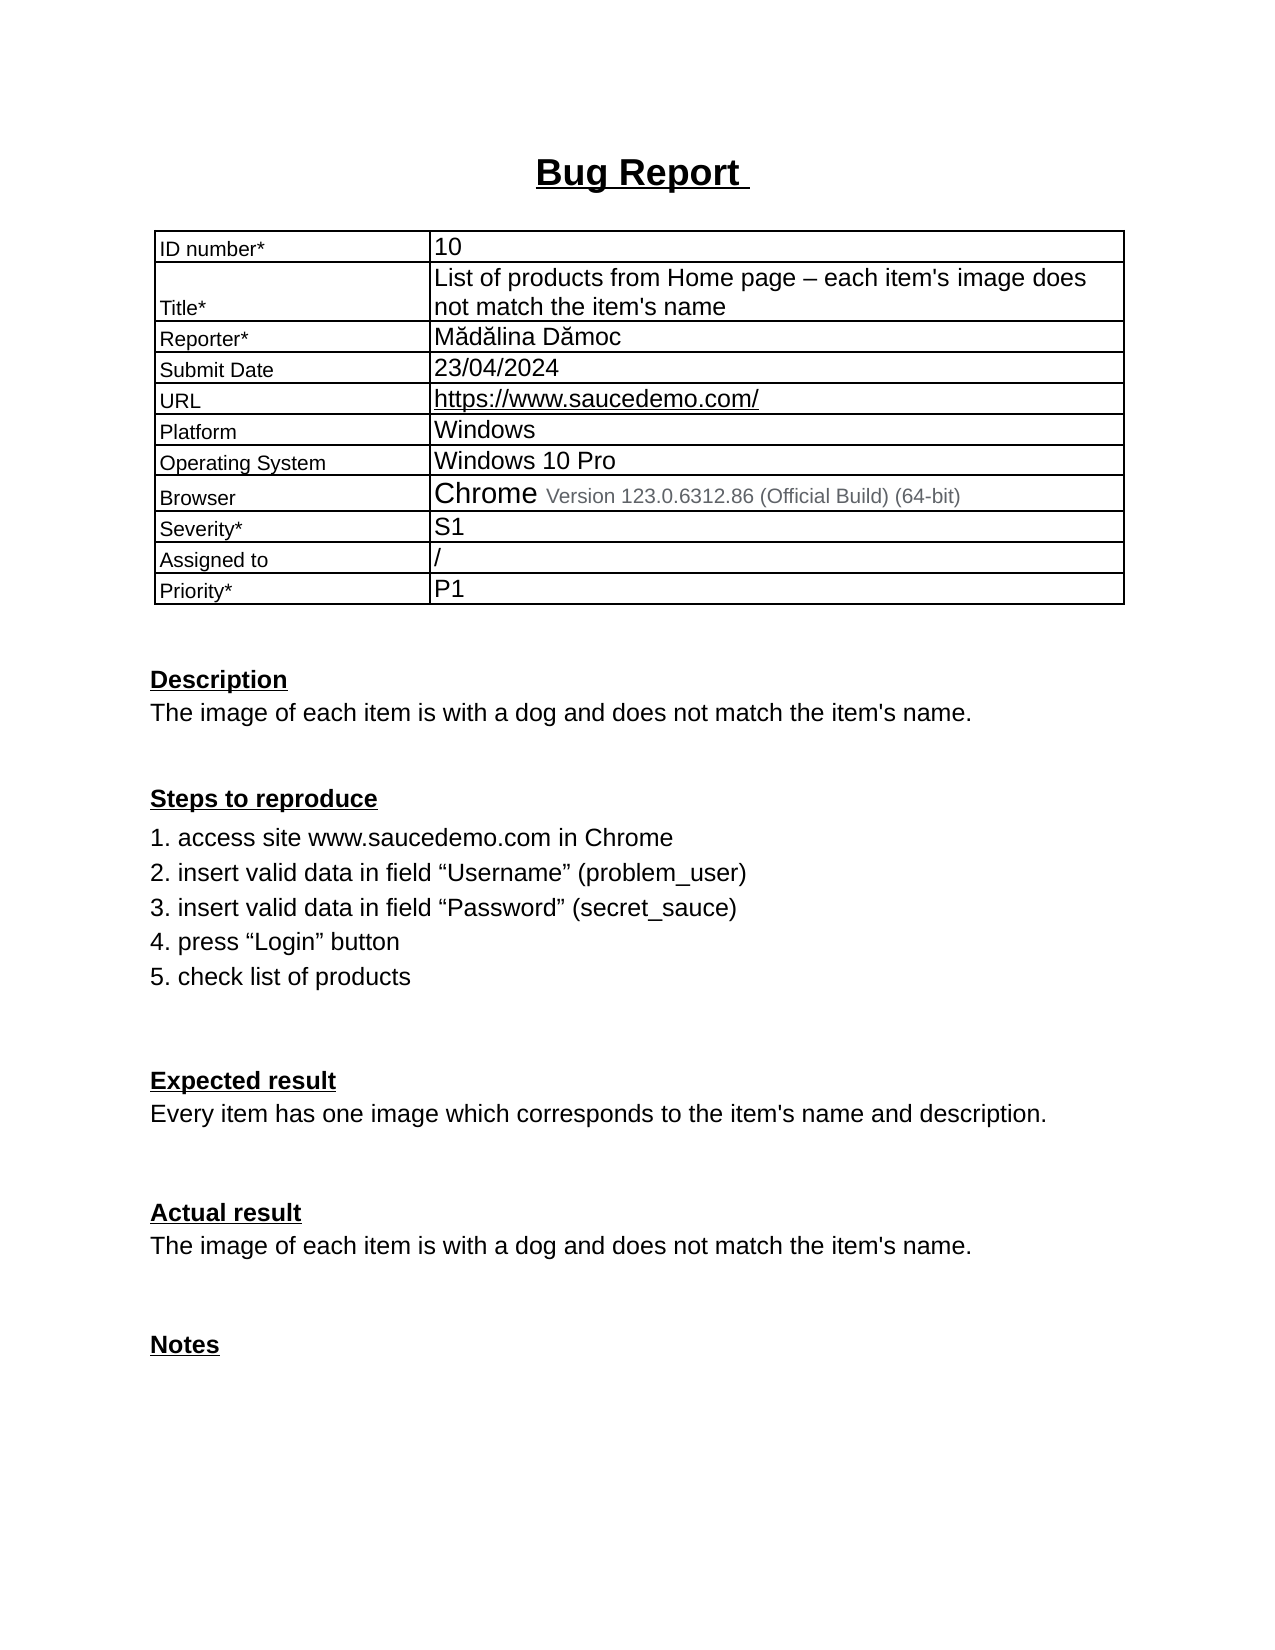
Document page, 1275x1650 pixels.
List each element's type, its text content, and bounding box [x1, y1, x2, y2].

table_cell Submit Date [156, 353, 429, 382]
table_header ID number* [156, 232, 429, 261]
text 2. insert valid data in field “Username” (problem_user) [150, 858, 1125, 887]
table_cell S1 [431, 512, 1123, 541]
text 5. check list of products [150, 962, 1125, 991]
table_cell Assigned to [156, 543, 429, 572]
table_cell Mădălina Dămoc [431, 322, 1123, 351]
text 1. access site www.saucedemo.com in Chrome [150, 823, 1125, 852]
text The image of each item is with a dog and does not match the item's name. [150, 1231, 1125, 1260]
text Description [150, 665, 1125, 694]
text 4. press “Login” button [150, 927, 1125, 956]
table_cell / [431, 543, 1123, 572]
table_cell Chrome Version 123.0.6312.86 (Official Build) (64-bit) [431, 476, 1123, 510]
text Expected result [150, 1066, 1125, 1095]
table_cell Windows [431, 415, 1123, 443]
table_cell Windows 10 Pro [431, 446, 1123, 474]
table_cell Platform [156, 415, 429, 443]
text Notes [150, 1330, 1125, 1359]
text 3. insert valid data in field “Password” (secret_sauce) [150, 893, 1125, 921]
table_cell Severity* [156, 512, 429, 541]
text Actual result [150, 1198, 1125, 1227]
text Steps to reproduce [150, 784, 1125, 813]
table_cell List of products from Home page – each item's image does not match the item's name [431, 263, 1123, 320]
table_cell Operating System [156, 446, 429, 474]
table_cell Browser [156, 476, 429, 510]
table_header 10 [431, 232, 1123, 261]
table_cell URL [156, 384, 429, 413]
text Every item has one image which corresponds to the item's name and description. [150, 1099, 1125, 1128]
table_cell P1 [431, 574, 1123, 602]
table_cell Reporter* [156, 322, 429, 351]
text Bug Report [150, 150, 1125, 193]
table_cell Title* [156, 263, 429, 320]
table_cell 23/04/2024 [431, 353, 1123, 382]
table_cell https://www.saucedemo.com/ [431, 384, 1123, 413]
table_cell Priority* [156, 574, 429, 602]
text The image of each item is with a dog and does not match the item's name. [150, 698, 1125, 727]
